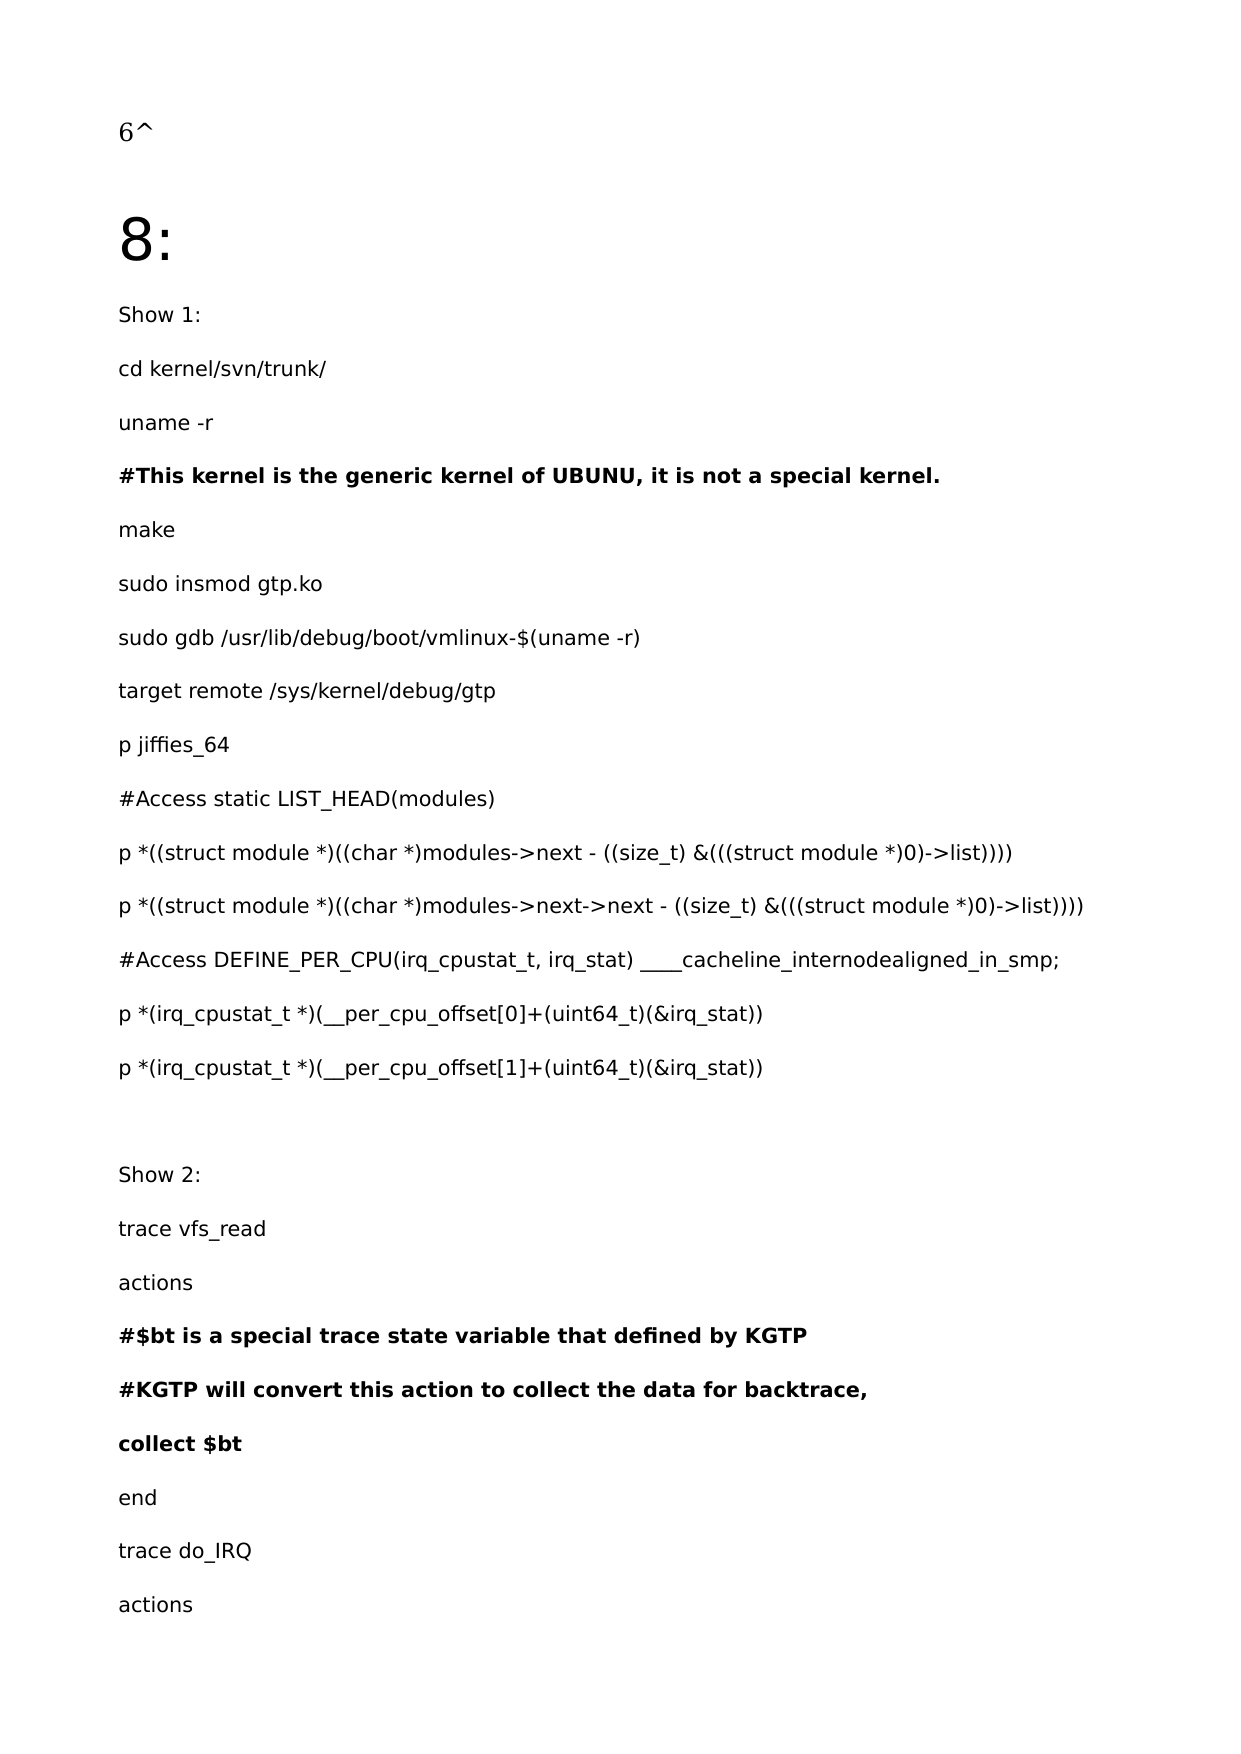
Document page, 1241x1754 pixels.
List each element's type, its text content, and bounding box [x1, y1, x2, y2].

text actions [118, 1593, 1122, 1618]
text Show 2: [118, 1163, 1122, 1188]
text p jiffies_64 [118, 733, 1122, 758]
text uname -r [118, 411, 1122, 435]
text collect $bt [118, 1432, 1122, 1456]
text trace do_IRQ [118, 1539, 1122, 1564]
text #Access static LIST_HEAD(modules) [118, 787, 1122, 811]
text end [118, 1486, 1122, 1510]
text target remote /sys/kernel/debug/gtp [118, 679, 1122, 704]
text sudo gdb /usr/lib/debug/boot/vmlinux-$(uname -r) [118, 626, 1122, 650]
text p *((struct module *)((char *)modules->next->next - ((size_t) &(((struct module *)0)->list)))) [118, 894, 1122, 919]
text #KGTP will convert this action to collect the data for backtrace, [118, 1378, 1122, 1403]
text make [118, 518, 1122, 543]
text trace vfs_read [118, 1217, 1122, 1241]
text #This kernel is the generic kernel of UBUNU, it is not a special kernel. [118, 464, 1122, 489]
text p *((struct module *)((char *)modules->next - ((size_t) &(((struct module *)0)->list)))) [118, 841, 1122, 865]
text #$bt is a special trace state variable that defined by KGTP [118, 1324, 1122, 1349]
text Show 1: [118, 303, 1122, 328]
text actions [118, 1271, 1122, 1295]
text p *(irq_cpustat_t *)(__per_cpu_offset[1]+(uint64_t)(&irq_stat)) [118, 1056, 1122, 1080]
text 8: [118, 206, 1122, 274]
text sudo insmod gtp.ko [118, 572, 1122, 596]
text #Access DEFINE_PER_CPU(irq_cpustat_t, irq_stat) ____cacheline_internodealigned_in_smp; [118, 948, 1122, 973]
text p *(irq_cpustat_t *)(__per_cpu_offset[0]+(uint64_t)(&irq_stat)) [118, 1002, 1122, 1026]
text cd kernel/svn/trunk/ [118, 357, 1122, 381]
